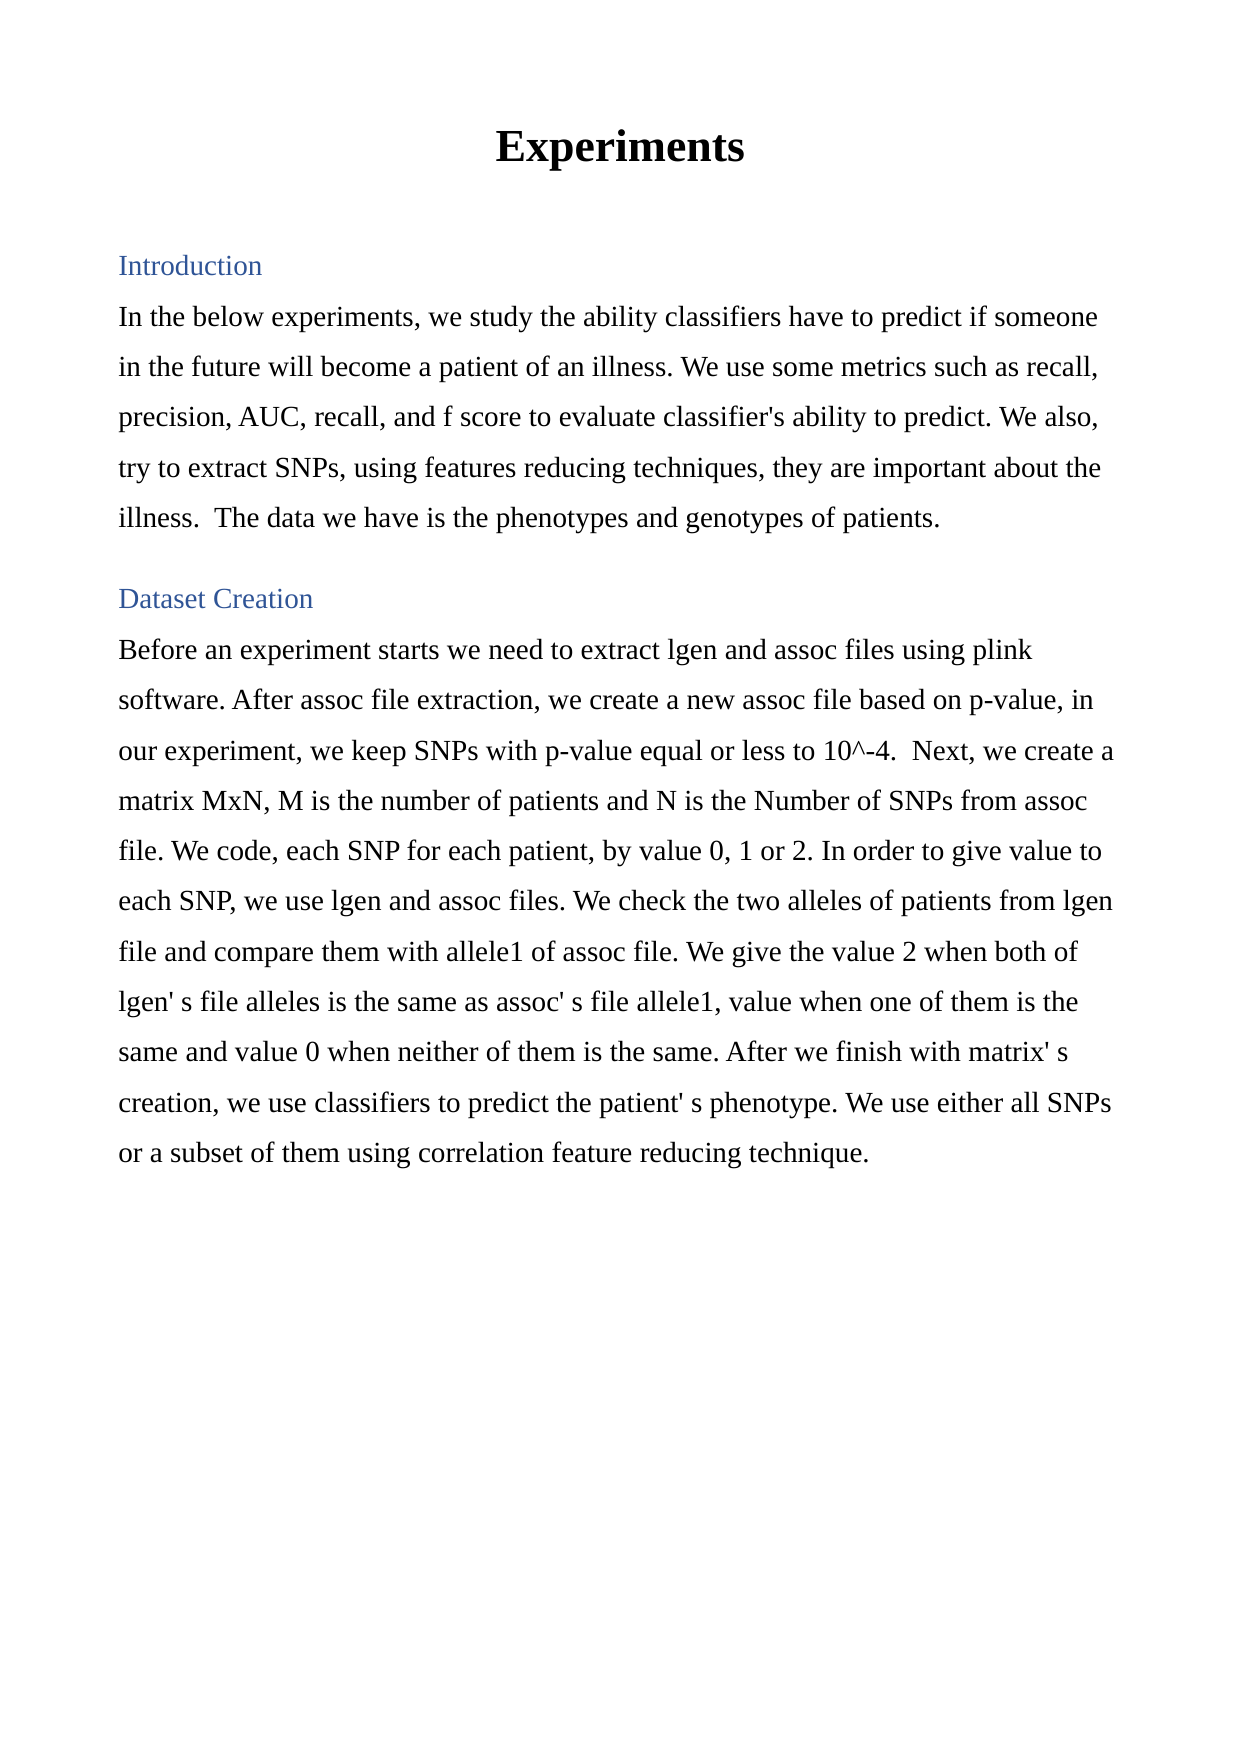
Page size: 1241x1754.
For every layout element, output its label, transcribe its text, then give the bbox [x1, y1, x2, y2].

text In the below experiments, we study the ability classifiers have to predict if someone in the future will become a patient of an illness. We use some metrics such as recall, precision, AUC, recall, and f score to evaluate classifier's ability to predict. We also, try to extract SNPs, using features reducing techniques, they are important about the illness. The data we have is the phenotypes and genotypes of patients. [118, 299, 1122, 534]
text Experiments [118, 118, 1122, 171]
subtitle Introduction [118, 248, 1122, 282]
subtitle Dataset Creation [118, 582, 1122, 615]
text Before an experiment starts we need to extract lgen and assoc files using plink software. After assoc file extraction, we create a new assoc file based on p-value, in our experiment, we keep SNPs with p-value equal or less to 10^-4. Next, we create a matrix MxN, M is the number of patients and N is the Number of SNPs from assoc file. We code, each SNP for each patient, by value 0, 1 or 2. In order to give value to each SNP, we use lgen and assoc files. We check the two alleles of patients from lgen file and compare them with allele1 of assoc file. We give the value 2 when both of lgen' s file alleles is the same as assoc' s file allele1, value when one of them is the same and value 0 when neither of them is the same. After we finish with matrix' s creation, we use classifiers to predict the patient' s phenotype. We use either all SNPs or a subset of them using correlation feature reducing technique. [118, 632, 1122, 1169]
